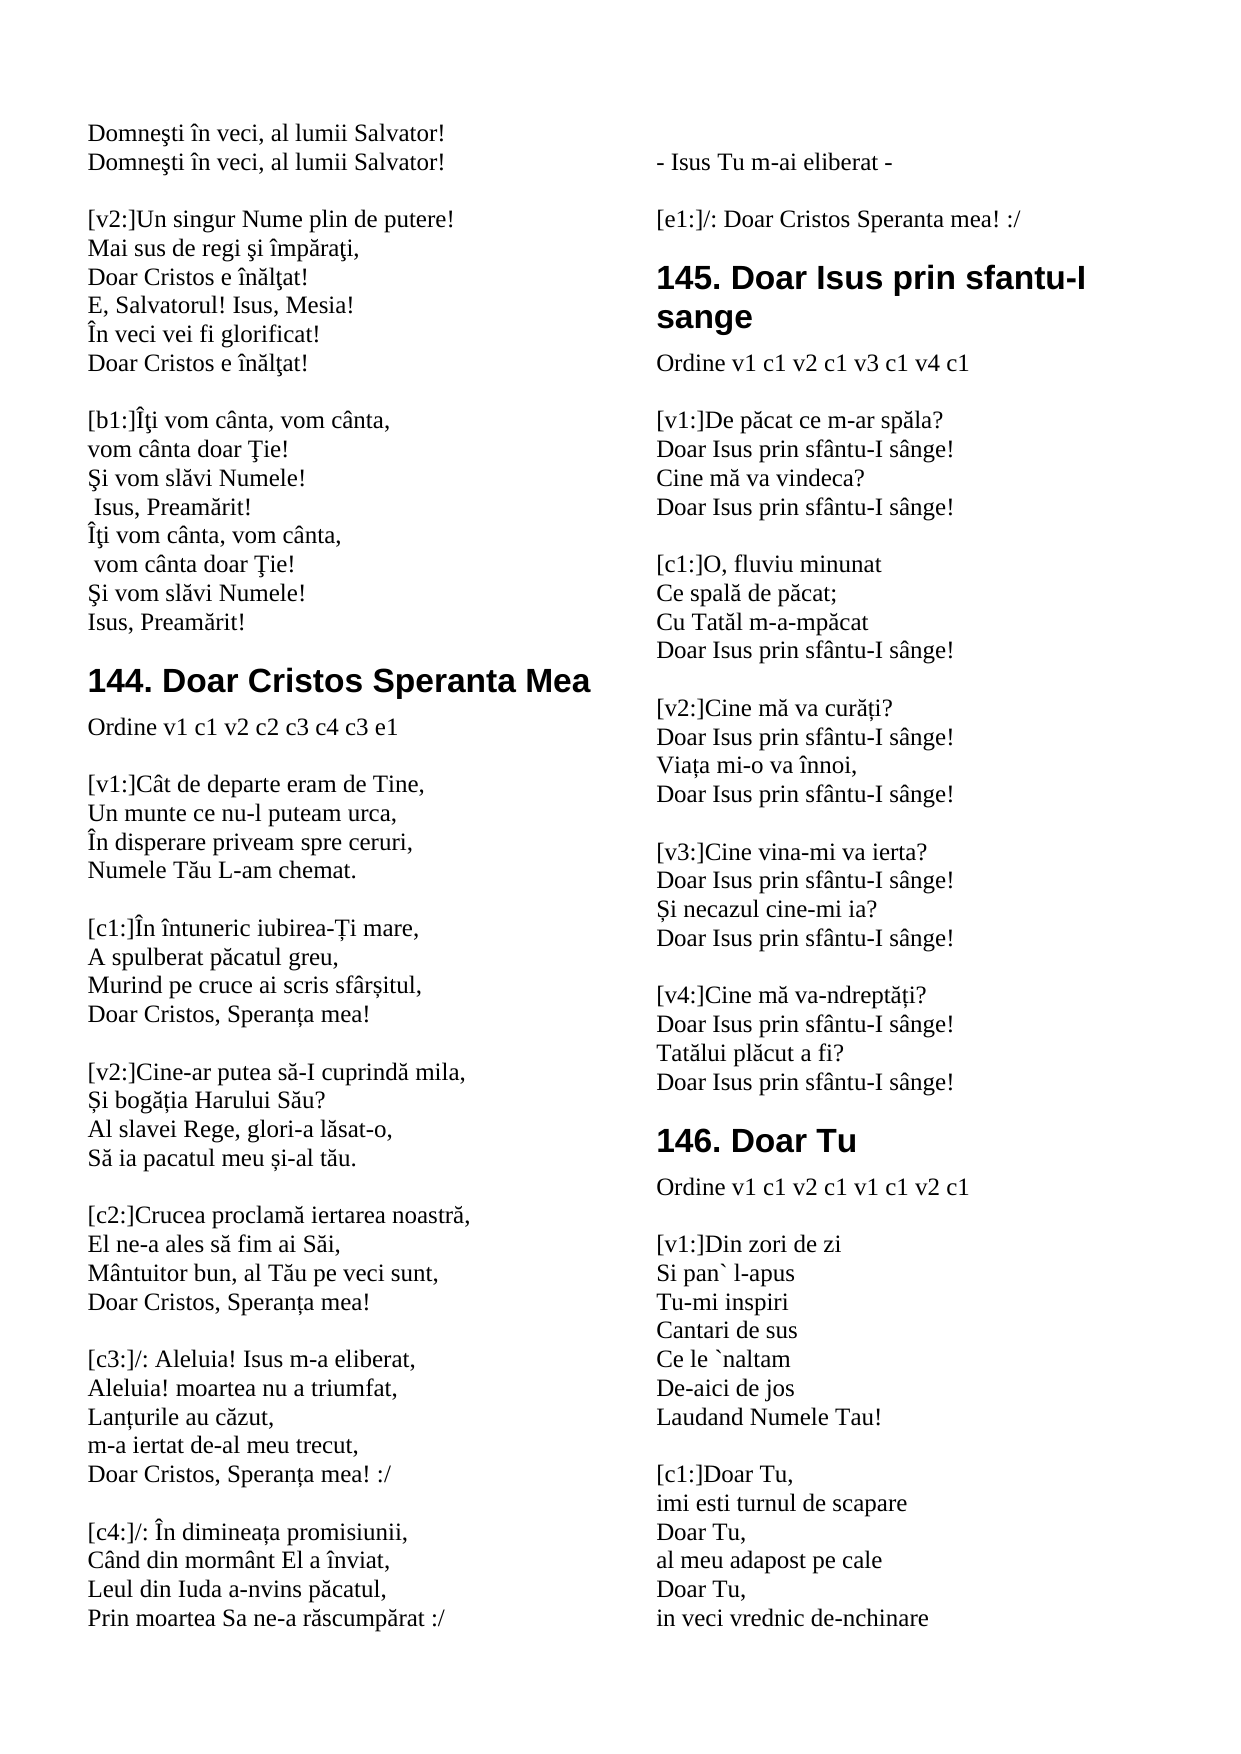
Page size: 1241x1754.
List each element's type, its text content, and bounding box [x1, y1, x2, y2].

subtitle 146. Doar Tu [656, 1120, 1166, 1159]
text Ordine v1 c1 v2 c1 v1 c1 v2 c1 [v1:]Din zori de zi Si pan` l-apus Tu-mi inspiri Cantari de sus Ce le `naltam De-aici de jos Laudand Numele Tau! [c1:]Doar Tu, imi esti turnul de scapare Doar Tu, al meu adapost pe cale Doar Tu, in veci vrednic de-nchinare [656, 1172, 1166, 1632]
subtitle 145. Doar Isus prin sfantu-I sange [656, 258, 1166, 335]
text - Isus Tu m-ai eliberat - [e1:]/: Doar Cristos Speranta mea! :/ [656, 118, 1166, 233]
text Domneşti în veci, al lumii Salvator! Domneşti în veci, al lumii Salvator! [v2:]Un singur Nume plin de putere! Mai sus de regi şi împăraţi, Doar Cristos e înălţat! E, Salvatorul! Isus, Mesia! În veci vei fi glorificat! Doar Cristos e înălţat! [b1:]Îţi vom cânta, vom cânta, vom cânta doar Ţie! Şi vom slăvi Numele! Isus, Preamărit! Îţi vom cânta, vom cânta, vom cânta doar Ţie! Şi vom slăvi Numele! Isus, Preamărit! [87, 118, 597, 636]
text Ordine v1 c1 v2 c1 v3 c1 v4 c1 [v1:]De păcat ce m-ar spăla? Doar Isus prin sfântu-I sânge! Cine mă va vindeca? Doar Isus prin sfântu-I sânge! [c1:]O, fluviu minunat Ce spală de păcat; Cu Tatăl m-a-mpăcat Doar Isus prin sfântu-I sânge! [v2:]Cine mă va curăți? Doar Isus prin sfântu-I sânge! Viața mi-o va înnoi, Doar Isus prin sfântu-I sânge! [v3:]Cine vina-mi va ierta? Doar Isus prin sfântu-I sânge! Și necazul cine-mi ia? Doar Isus prin sfântu-I sânge! [v4:]Cine mă va-ndreptăți? Doar Isus prin sfântu-I sânge! Tatălui plăcut a fi? Doar Isus prin sfântu-I sânge! [656, 348, 1166, 1095]
text Ordine v1 c1 v2 c2 c3 c4 c3 e1 [v1:]Cât de departe eram de Tine, Un munte ce nu-l puteam urca, În disperare priveam spre ceruri, Numele Tău L-am chemat. [c1:]În întuneric iubirea-Ți mare, A spulberat păcatul greu, Murind pe cruce ai scris sfârșitul, Doar Cristos, Speranța mea! [v2:]Cine-ar putea să-I cuprindă mila, Și bogăția Harului Său? Al slavei Rege, glori-a lăsat-o, Să ia pacatul meu și-al tău. [c2:]Crucea proclamă iertarea noastră, El ne-a ales să fim ai Săi, Mântuitor bun, al Tău pe veci sunt, Doar Cristos, Speranța mea! [c3:]/: Aleluia! Isus m-a eliberat, Aleluia! moartea nu a triumfat, Lanțurile au căzut, m-a iertat de-al meu trecut, Doar Cristos, Speranța mea! :/ [c4:]/: În dimineața promisiunii, Când din mormânt El a înviat, Leul din Iuda a-nvins păcatul, Prin moartea Sa ne-a răscumpărat :/ [87, 712, 597, 1632]
subtitle 144. Doar Cristos Speranta Mea [87, 661, 597, 699]
